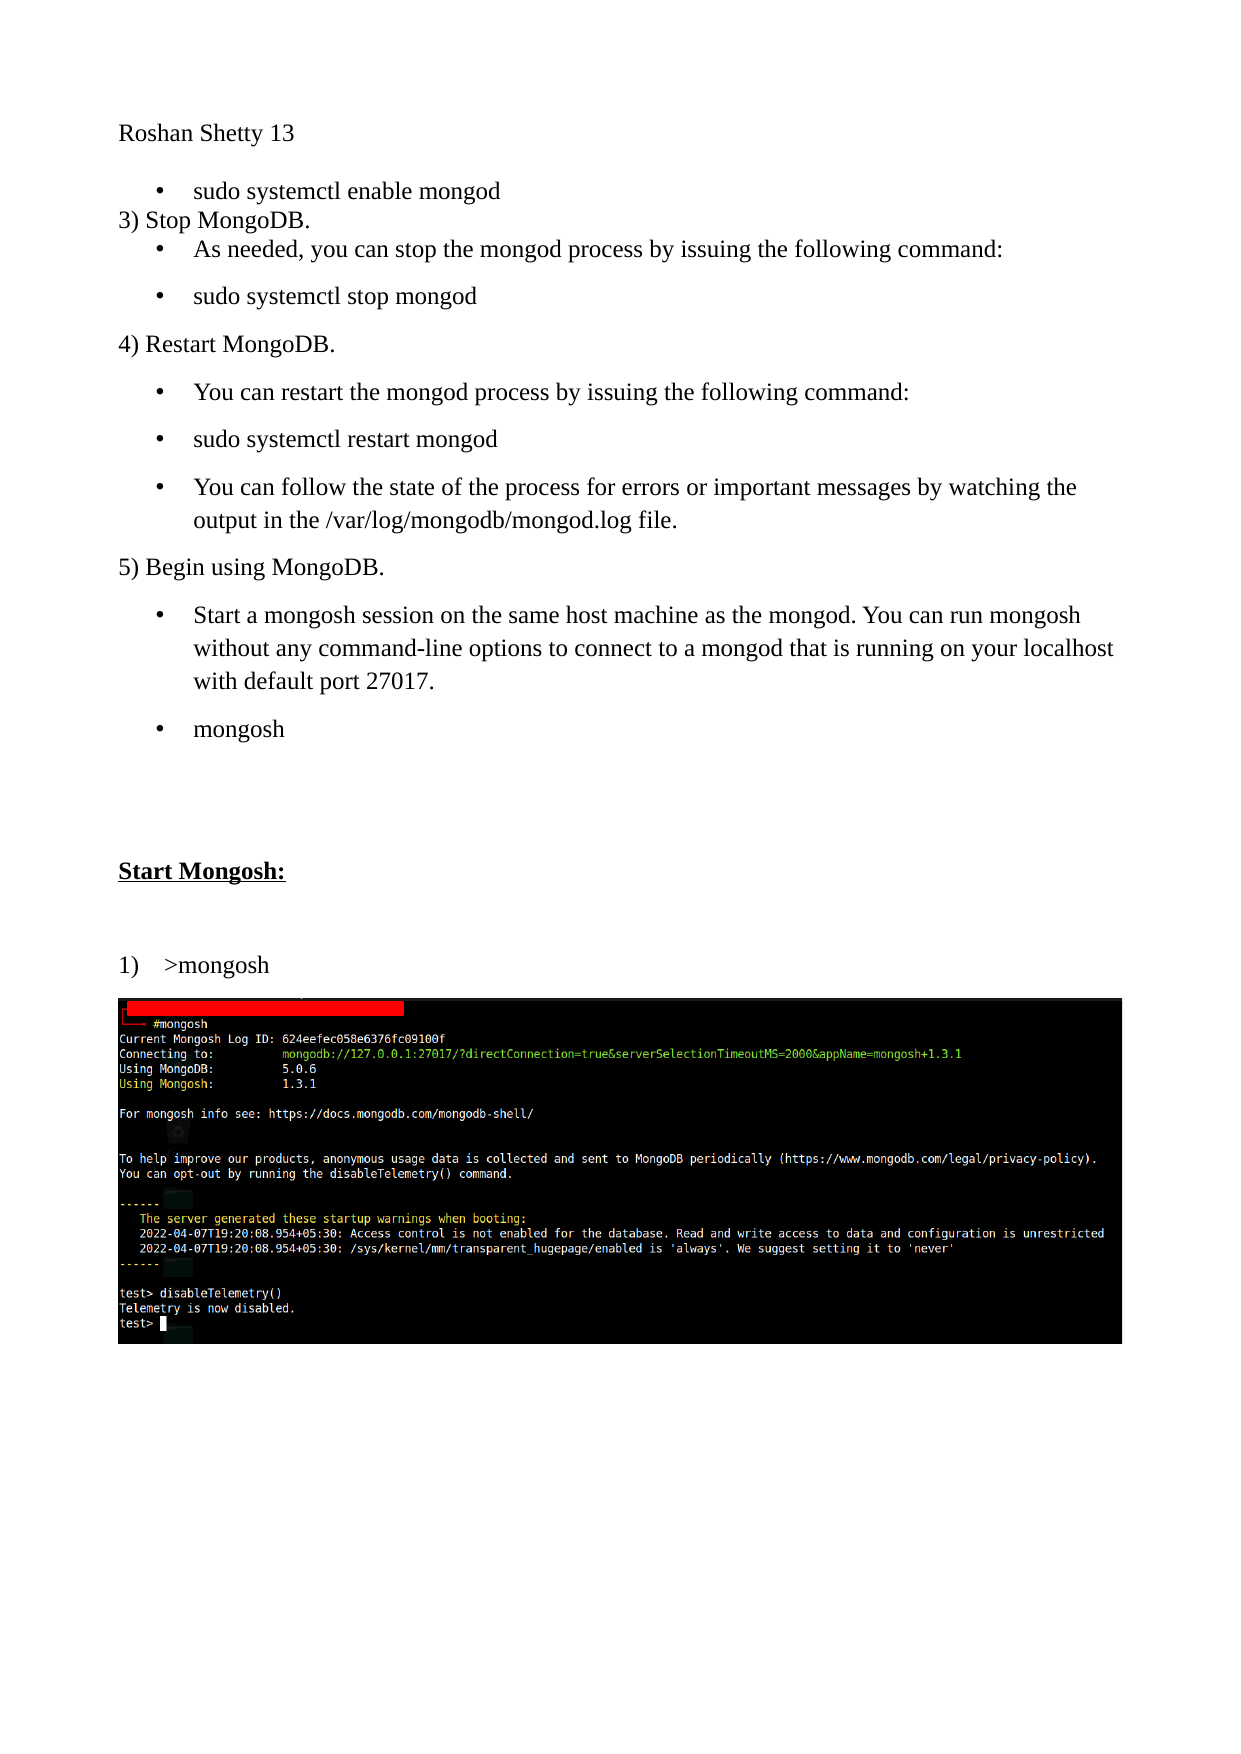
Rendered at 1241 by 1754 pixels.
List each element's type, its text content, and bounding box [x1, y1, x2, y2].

picture [118, 998, 1123, 1344]
list Start a mongosh session on the same host machine as the mongod. You can run mongosh without any command-line options to connect to a mongod that is running on your localhost with default port 27017. [156, 600, 1122, 695]
text 5) Begin using MongoDB. [118, 552, 1122, 581]
list sudo systemctl stop mongod [156, 281, 1122, 310]
text Start Mongosh: [118, 856, 1122, 884]
text 1) >mongosh [118, 951, 1122, 979]
list sudo systemctl restart mongod [156, 424, 1122, 453]
list You can follow the state of the process for errors or important messages by watching the output in the /var/log/mongodb/mongod.log file. [156, 472, 1122, 534]
list As needed, you can stop the mongod process by issuing the following command: [156, 234, 1122, 263]
list You can restart the mongod process by issuing the following command: [156, 377, 1122, 405]
list mongosh [156, 714, 1122, 742]
list sudo systemctl enable mongod [156, 176, 1122, 205]
text 4) Restart MongoDB. [118, 329, 1122, 358]
text 3) Stop MongoDB. [118, 205, 1122, 234]
